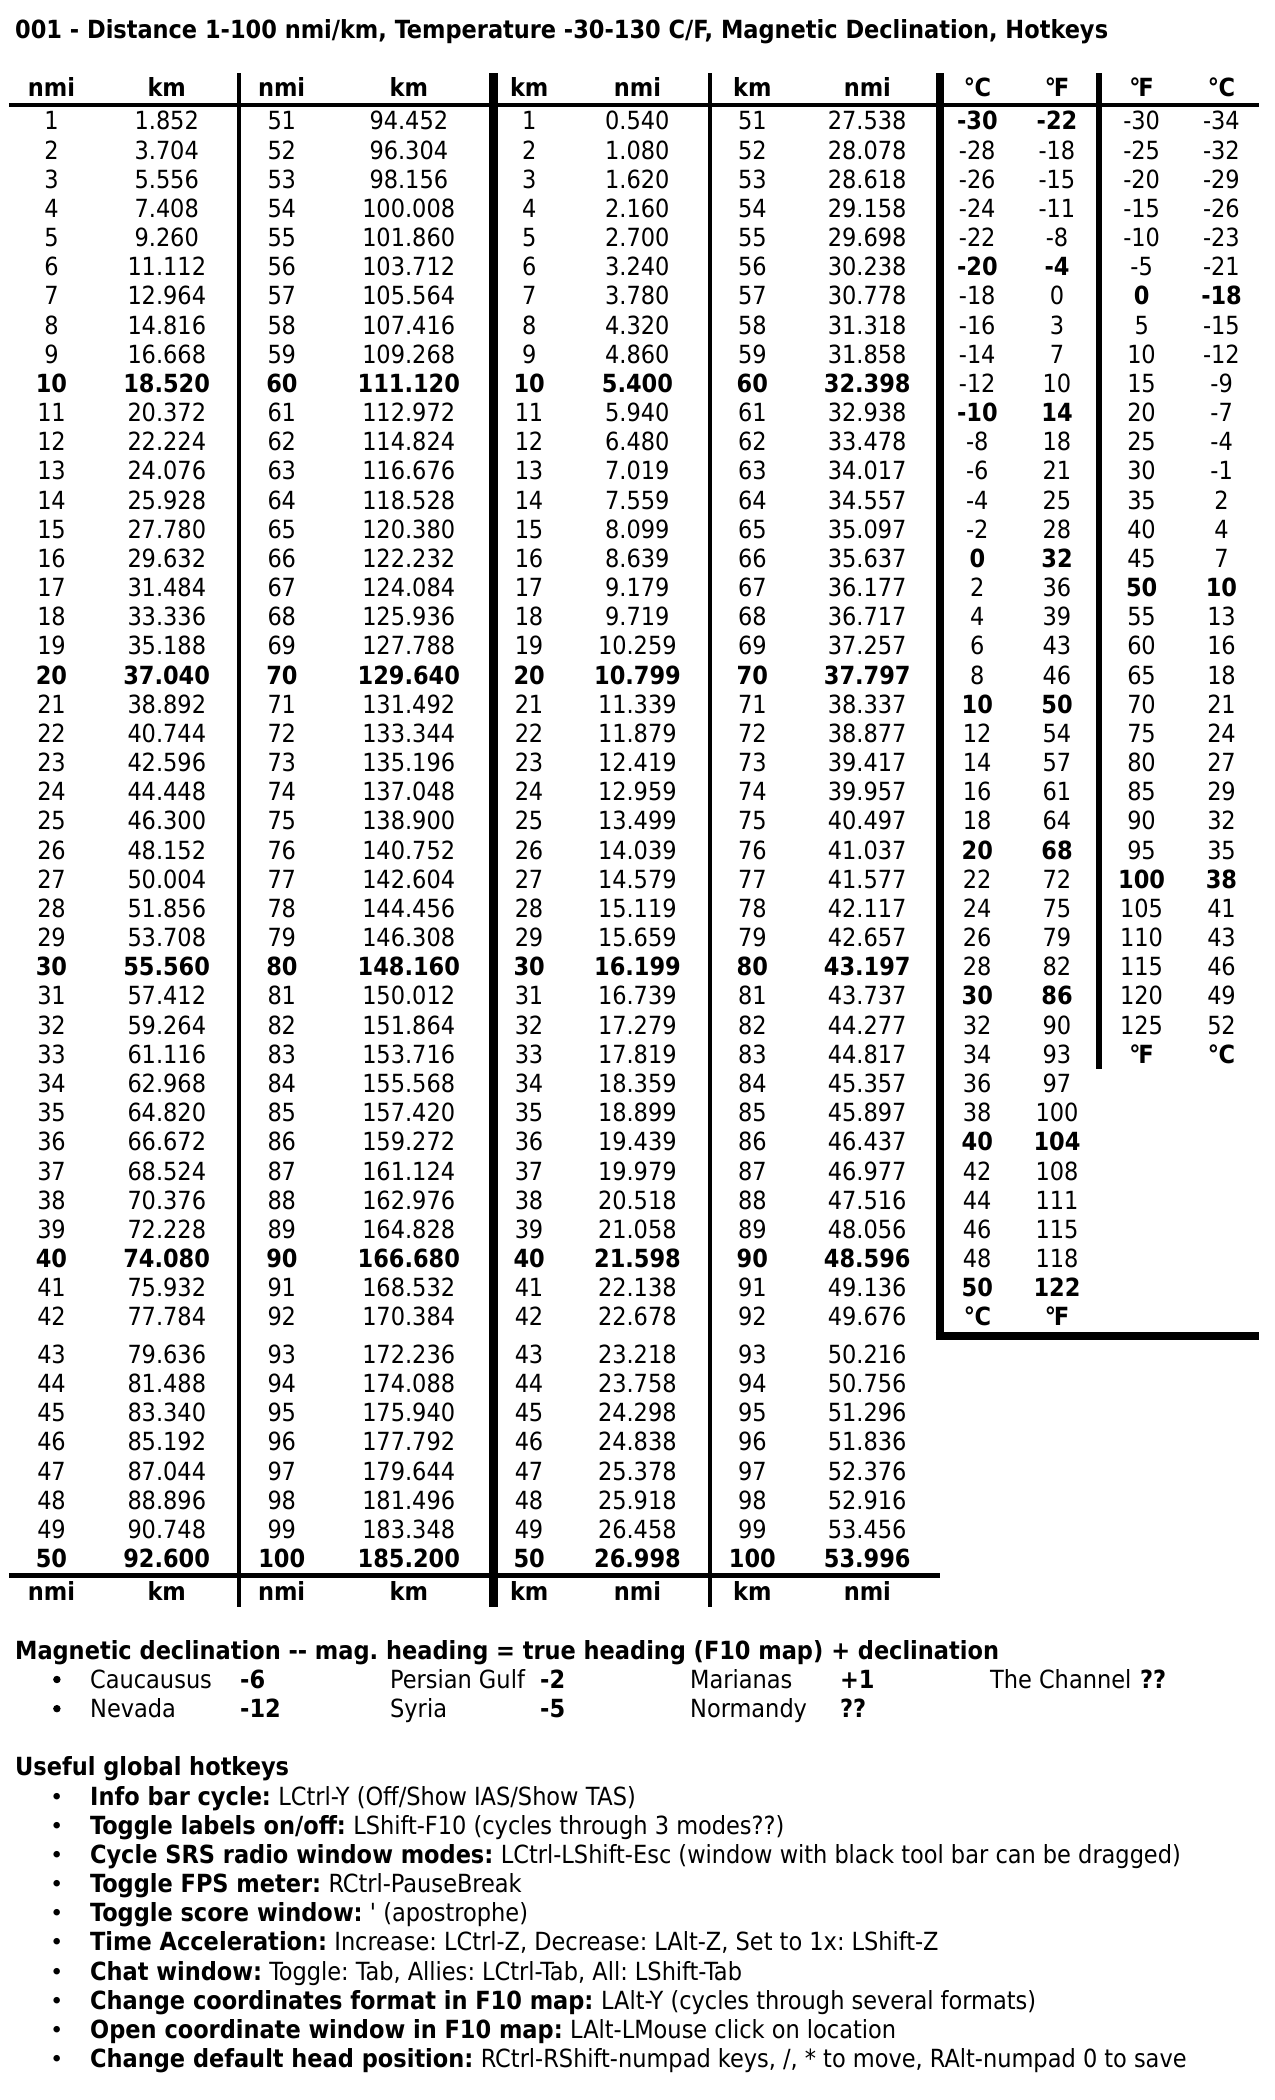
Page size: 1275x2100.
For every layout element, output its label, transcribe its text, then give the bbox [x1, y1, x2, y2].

table_cell 13 [498, 457, 564, 486]
table_cell 44 [498, 1369, 564, 1398]
table_cell 96 [712, 1428, 794, 1457]
table_cell ℉ [1102, 1040, 1184, 1069]
table_cell 4 [1184, 515, 1259, 544]
table_cell 20 [944, 836, 1014, 865]
table_cell 162.976 [324, 1186, 489, 1215]
table_cell 83 [712, 1040, 794, 1069]
table_cell 0.540 [565, 107, 708, 136]
table_cell 23.218 [565, 1332, 708, 1369]
table_cell [1099, 1573, 1184, 1607]
table_header nmi [565, 73, 708, 102]
table_cell 16 [1184, 632, 1259, 661]
table_cell -18 [1184, 282, 1259, 311]
table_cell 146.308 [324, 923, 489, 952]
table_cell 9 [9, 340, 94, 369]
table_cell 2.160 [565, 194, 708, 223]
table_cell 3 [498, 165, 564, 194]
table_cell 32 [1014, 544, 1096, 573]
table_cell 36 [498, 1128, 564, 1157]
table_cell 137.048 [324, 778, 489, 807]
table_cell 30 [944, 982, 1014, 1011]
table_cell 62 [712, 428, 794, 457]
table_cell 49 [498, 1515, 564, 1544]
table_cell 183.348 [324, 1515, 489, 1544]
table_cell 28 [944, 953, 1014, 982]
table_cell 31.484 [94, 573, 237, 602]
table_cell [1099, 1428, 1184, 1457]
table_cell 21.598 [565, 1244, 708, 1273]
table_header km [498, 73, 564, 102]
table_cell 34 [944, 1040, 1014, 1069]
table_cell 35 [1184, 836, 1259, 865]
table_cell 65 [241, 515, 324, 544]
table_cell 8 [498, 311, 564, 340]
table_cell 16 [944, 778, 1014, 807]
table_cell 20 [9, 661, 94, 690]
table_cell 81 [241, 982, 324, 1011]
table_cell 56 [712, 253, 794, 282]
table_cell 11 [498, 398, 564, 427]
table_cell 53 [712, 165, 794, 194]
table_cell [1184, 1369, 1259, 1398]
table_cell 1 [498, 107, 564, 136]
table_cell 5.556 [94, 165, 237, 194]
table_cell 75 [712, 807, 794, 836]
table_cell 68 [712, 603, 794, 632]
table_cell 7 [9, 282, 94, 311]
table_cell 112.972 [324, 398, 489, 427]
table_cell 19 [498, 632, 564, 661]
table_cell 4 [9, 194, 94, 223]
table_cell 99 [712, 1515, 794, 1544]
table_cell 51.856 [94, 894, 237, 923]
table_cell [1184, 1186, 1259, 1215]
table_cell 46 [498, 1428, 564, 1457]
table_cell 48.056 [794, 1215, 936, 1244]
table_cell 69 [241, 632, 324, 661]
table_cell 24 [944, 894, 1014, 923]
table_cell 12.964 [94, 282, 237, 311]
table_cell [1099, 1457, 1184, 1486]
table_cell [1014, 1573, 1099, 1607]
table_cell 40.744 [94, 719, 237, 748]
table_cell 37.257 [794, 632, 936, 661]
table_cell 35 [498, 1098, 564, 1127]
table_cell 79.636 [94, 1332, 237, 1369]
table_cell 67 [241, 573, 324, 602]
text Magnetic declination -- mag. heading = true heading (F10 map) + declination [15, 1636, 1260, 1665]
table_cell 159.272 [324, 1128, 489, 1157]
table_cell km [324, 1578, 489, 1607]
table_cell 87.044 [94, 1457, 237, 1486]
table_cell -14 [944, 340, 1014, 369]
table_cell 127.788 [324, 632, 489, 661]
table_cell 71 [241, 690, 324, 719]
table_cell 101.860 [324, 223, 489, 252]
table_cell 57 [1014, 748, 1096, 777]
table_cell -12 [1184, 340, 1259, 369]
table_cell [1099, 1186, 1184, 1215]
table_cell 92 [241, 1303, 324, 1332]
table_cell 2 [1184, 486, 1259, 515]
table_cell 41 [498, 1273, 564, 1302]
table_cell [1099, 1273, 1184, 1302]
table_cell 108 [1014, 1157, 1099, 1186]
table_cell 16 [9, 544, 94, 573]
table_cell 37 [9, 1157, 94, 1186]
table_cell 82 [241, 1011, 324, 1040]
table_cell 42.596 [94, 748, 237, 777]
table_cell 34 [498, 1069, 564, 1098]
table_cell 36.717 [794, 603, 936, 632]
table_cell 50 [498, 1544, 564, 1573]
table_cell 25 [1014, 486, 1096, 515]
table_cell 13 [1184, 603, 1259, 632]
table_cell 78 [241, 894, 324, 923]
table_cell nmi [565, 1578, 708, 1607]
table_cell 66 [241, 544, 324, 573]
table_cell 55 [241, 223, 324, 252]
table_cell nmi [794, 1578, 940, 1607]
table_cell 4.320 [565, 311, 708, 340]
table_cell 3.704 [94, 136, 237, 165]
table_cell 47.516 [794, 1186, 936, 1215]
table_cell 27 [498, 865, 564, 894]
table_cell 125 [1102, 1011, 1184, 1040]
table_cell 23 [9, 748, 94, 777]
table_cell 148.160 [324, 953, 489, 982]
table_header km [324, 73, 489, 102]
table_cell -18 [944, 282, 1014, 311]
table_cell 50.216 [794, 1332, 940, 1369]
table_cell 110 [1102, 923, 1184, 952]
table_cell 19.439 [565, 1128, 708, 1157]
table_cell 15.119 [565, 894, 708, 923]
table_cell 71 [712, 690, 794, 719]
table_cell 100 [1014, 1098, 1099, 1127]
table_cell 60 [1102, 632, 1184, 661]
list Open coordinate window in F10 map: LAlt-LMouse click on location [52, 2015, 1260, 2044]
list Change default head position: RCtrl-RShift-numpad keys, /, * to move, RAlt-numpad 0 to save [52, 2044, 1260, 2073]
table_cell 6 [498, 253, 564, 282]
table_cell 20 [1102, 398, 1184, 427]
table_cell 44 [9, 1369, 94, 1398]
table_cell 90 [712, 1244, 794, 1273]
table_cell [1184, 1398, 1259, 1427]
table_cell 72.228 [94, 1215, 237, 1244]
table_cell 40 [1102, 515, 1184, 544]
table_cell [940, 1340, 1014, 1369]
table_cell 0 [1102, 282, 1184, 311]
table_cell 86 [712, 1128, 794, 1157]
table_cell 34 [9, 1069, 94, 1098]
table_cell 21.058 [565, 1215, 708, 1244]
table_cell -8 [944, 428, 1014, 457]
table_cell 24.838 [565, 1428, 708, 1457]
table_cell 35 [9, 1098, 94, 1127]
list Cycle SRS radio window modes: LCtrl-LShift-Esc (window with black tool bar can be dragged) [52, 1840, 1260, 1869]
table_cell 93 [1014, 1040, 1096, 1069]
table_cell 14 [498, 486, 564, 515]
table_cell 54 [712, 194, 794, 223]
table_cell 125.936 [324, 603, 489, 632]
table_cell -6 [944, 457, 1014, 486]
table_cell 157.420 [324, 1098, 489, 1127]
table_cell 1.852 [94, 107, 237, 136]
table_cell 25.928 [94, 486, 237, 515]
table_cell 24.076 [94, 457, 237, 486]
table_cell 166.680 [324, 1244, 489, 1273]
table_cell 98 [712, 1486, 794, 1515]
table_cell 164.828 [324, 1215, 489, 1244]
table_cell 59 [241, 340, 324, 369]
table_header km [712, 73, 794, 102]
table_cell 50.004 [94, 865, 237, 894]
table_cell 16 [498, 544, 564, 573]
table_cell 104 [1014, 1128, 1099, 1157]
table_cell 18.899 [565, 1098, 708, 1127]
text Useful global hotkeys [15, 1752, 1260, 1782]
table_cell 2 [944, 573, 1014, 602]
table_cell 68.524 [94, 1157, 237, 1186]
table_cell 18 [944, 807, 1014, 836]
table_cell 27.538 [794, 107, 936, 136]
table_cell 80 [1102, 748, 1184, 777]
table_cell [1014, 1515, 1099, 1544]
table_cell 45.897 [794, 1098, 936, 1127]
table_cell 38 [944, 1098, 1014, 1127]
table_cell [1099, 1098, 1184, 1127]
table_cell 50 [944, 1273, 1014, 1302]
table_cell -32 [1184, 136, 1259, 165]
table_header ℉ [1102, 73, 1184, 102]
table_cell 26 [944, 923, 1014, 952]
table_cell ℉ [1014, 1303, 1099, 1332]
table_cell 62.968 [94, 1069, 237, 1098]
table_cell 9.719 [565, 603, 708, 632]
table_cell 8 [9, 311, 94, 340]
list Toggle score window: ' (apostrophe) [52, 1898, 1260, 1927]
table_cell [1184, 1128, 1259, 1157]
table_cell 78 [712, 894, 794, 923]
table_cell 135.196 [324, 748, 489, 777]
table_cell 155.568 [324, 1069, 489, 1098]
table_cell 20 [498, 661, 564, 690]
table_cell 64.820 [94, 1098, 237, 1127]
table_cell 32 [1184, 807, 1259, 836]
table_cell 3.780 [565, 282, 708, 311]
table_cell [1184, 1303, 1259, 1332]
table_cell 64 [241, 486, 324, 515]
table_cell 27 [1184, 748, 1259, 777]
table_cell 7.559 [565, 486, 708, 515]
table_cell 6 [9, 253, 94, 282]
table_cell -29 [1184, 165, 1259, 194]
table_cell 9.179 [565, 573, 708, 602]
table_cell 17.279 [565, 1011, 708, 1040]
table_cell 58 [712, 311, 794, 340]
table_cell 174.088 [324, 1369, 489, 1398]
table_cell 20.518 [565, 1186, 708, 1215]
table_cell km [498, 1578, 564, 1607]
table_cell 21 [9, 690, 94, 719]
table_cell 67 [712, 573, 794, 602]
table_cell 10.259 [565, 632, 708, 661]
table_cell 90.748 [94, 1515, 237, 1544]
table_cell -30 [1102, 107, 1184, 136]
table_cell 51 [712, 107, 794, 136]
table_cell 76 [712, 836, 794, 865]
table_cell 66 [712, 544, 794, 573]
table_cell [1099, 1544, 1184, 1573]
table_header nmi [794, 73, 936, 102]
table_cell [940, 1515, 1014, 1544]
table_cell [1184, 1573, 1259, 1607]
table_cell 53.996 [794, 1544, 940, 1573]
table_cell 48 [944, 1244, 1014, 1273]
table_cell -15 [1014, 165, 1096, 194]
table_cell 70 [712, 661, 794, 690]
table_cell 35.188 [94, 632, 237, 661]
list Chat window: Toggle: Tab, Allies: LCtrl-Tab, All: LShift-Tab [52, 1957, 1260, 1986]
table_cell 88 [241, 1186, 324, 1215]
table_cell 111 [1014, 1186, 1099, 1215]
table_cell 7 [1014, 340, 1096, 369]
table_cell 72 [241, 719, 324, 748]
table_cell 31.858 [794, 340, 936, 369]
table_cell 0 [944, 544, 1014, 573]
table_cell 53.708 [94, 923, 237, 952]
table_cell -12 [944, 369, 1014, 398]
table_cell 26 [498, 836, 564, 865]
table_cell 26.458 [565, 1515, 708, 1544]
table_cell 36.177 [794, 573, 936, 602]
table_cell 124.084 [324, 573, 489, 602]
table_cell -15 [1102, 194, 1184, 223]
table_cell -8 [1014, 223, 1096, 252]
table_cell 55 [712, 223, 794, 252]
table_cell 10.799 [565, 661, 708, 690]
table_cell 14 [9, 486, 94, 515]
table_cell 38 [9, 1186, 94, 1215]
table_cell 59 [712, 340, 794, 369]
table_cell 118.528 [324, 486, 489, 515]
table_cell 172.236 [324, 1332, 489, 1369]
table_cell ℃ [944, 1303, 1014, 1332]
table_cell -7 [1184, 398, 1259, 427]
table_cell 92 [712, 1303, 794, 1332]
table_cell 46.437 [794, 1128, 936, 1157]
table_cell 2.700 [565, 223, 708, 252]
table_cell [1099, 1369, 1184, 1398]
table_cell [940, 1544, 1014, 1573]
table_cell 45 [9, 1398, 94, 1427]
list Caucausus -6 Persian Gulf -2 Marianas +1 The Channel ?? [52, 1665, 1260, 1694]
table_cell [1099, 1244, 1184, 1273]
table_cell 16.739 [565, 982, 708, 1011]
table_cell 41.577 [794, 865, 936, 894]
table_cell 5 [9, 223, 94, 252]
table_cell 58 [241, 311, 324, 340]
table_cell 49 [1184, 982, 1259, 1011]
table_cell 13 [9, 457, 94, 486]
list Nevada -12 Syria -5 Normandy ?? [52, 1694, 1260, 1723]
table_cell 5.400 [565, 369, 708, 398]
table_cell 85 [241, 1098, 324, 1127]
table_cell 39.417 [794, 748, 936, 777]
table_cell 66.672 [94, 1128, 237, 1157]
table_cell 27 [9, 865, 94, 894]
table_cell 59.264 [94, 1011, 237, 1040]
table_cell 18 [9, 603, 94, 632]
table_cell 144.456 [324, 894, 489, 923]
table_cell 33.336 [94, 603, 237, 632]
table_cell -16 [944, 311, 1014, 340]
table_cell -28 [944, 136, 1014, 165]
table_cell [1184, 1544, 1259, 1573]
table_cell -9 [1184, 369, 1259, 398]
table_cell -5 [1102, 253, 1184, 282]
table_cell 52 [712, 136, 794, 165]
table_cell 32.398 [794, 369, 936, 398]
table_cell [1184, 1157, 1259, 1186]
table_cell [1099, 1069, 1184, 1098]
table_cell 96.304 [324, 136, 489, 165]
table_cell 43 [9, 1332, 94, 1369]
list Info bar cycle: LCtrl-Y (Off/Show IAS/Show TAS) [52, 1782, 1260, 1811]
table_cell 22.678 [565, 1303, 708, 1332]
table_cell 49 [9, 1515, 94, 1544]
table_cell 5 [498, 223, 564, 252]
table_cell 45 [1102, 544, 1184, 573]
table_cell 50.756 [794, 1369, 940, 1398]
table_cell 44.817 [794, 1040, 936, 1069]
table_cell 11 [9, 398, 94, 427]
table_cell 1.080 [565, 136, 708, 165]
table_cell 75 [1014, 894, 1096, 923]
table_cell 5 [1102, 311, 1184, 340]
table_cell 10 [1014, 369, 1096, 398]
table_cell 103.712 [324, 253, 489, 282]
table_cell 25 [9, 807, 94, 836]
table_cell 84 [712, 1069, 794, 1098]
table_cell 25 [1102, 428, 1184, 457]
table_cell 51.296 [794, 1398, 940, 1427]
table_cell 170.384 [324, 1303, 489, 1332]
table_cell 120 [1102, 982, 1184, 1011]
table_cell 43.737 [794, 982, 936, 1011]
table_cell -20 [944, 253, 1014, 282]
table_cell 36 [1014, 573, 1096, 602]
table_cell 39 [1014, 603, 1096, 632]
table_cell 48 [498, 1486, 564, 1515]
table_cell 31 [9, 982, 94, 1011]
table_cell 41 [1184, 894, 1259, 923]
table_cell nmi [9, 1578, 94, 1607]
table_cell 64 [1014, 807, 1096, 836]
table_cell 7 [1184, 544, 1259, 573]
table_cell 74 [712, 778, 794, 807]
table_cell 63 [712, 457, 794, 486]
table_cell 30.238 [794, 253, 936, 282]
table_cell 95 [712, 1398, 794, 1427]
table_cell [1099, 1398, 1184, 1427]
table_cell 81.488 [94, 1369, 237, 1398]
table_cell 28 [1014, 515, 1096, 544]
table_cell 73 [241, 748, 324, 777]
table_cell 26.998 [565, 1544, 708, 1573]
table_cell 57 [241, 282, 324, 311]
table_cell [1014, 1369, 1099, 1398]
table_cell 82 [712, 1011, 794, 1040]
table_cell 23.758 [565, 1369, 708, 1398]
table_cell ℃ [1184, 1040, 1259, 1069]
table_cell 100 [241, 1544, 324, 1573]
table_cell 49.676 [794, 1303, 936, 1332]
table_cell 68 [241, 603, 324, 632]
table_cell [1099, 1303, 1184, 1332]
table_cell 120.380 [324, 515, 489, 544]
table_cell 60 [712, 369, 794, 398]
table_cell 10 [944, 690, 1014, 719]
table_cell -25 [1102, 136, 1184, 165]
table_cell 41.037 [794, 836, 936, 865]
table_cell 14.816 [94, 311, 237, 340]
table_cell 37.797 [794, 661, 936, 690]
table_cell -4 [1014, 253, 1096, 282]
table_cell 24.298 [565, 1398, 708, 1427]
table_cell 22 [498, 719, 564, 748]
table_cell 118 [1014, 1244, 1099, 1273]
table_cell 122.232 [324, 544, 489, 573]
table_cell nmi [241, 1578, 324, 1607]
table_cell 15 [1102, 369, 1184, 398]
table_cell 48.152 [94, 836, 237, 865]
table_cell [1014, 1340, 1099, 1369]
table_cell -24 [944, 194, 1014, 223]
table_cell 8.639 [565, 544, 708, 573]
table_cell 72 [712, 719, 794, 748]
table_cell 7 [498, 282, 564, 311]
table_cell 91 [712, 1273, 794, 1302]
table_cell km [94, 1578, 237, 1607]
table_cell [1099, 1486, 1184, 1515]
table_cell 11.339 [565, 690, 708, 719]
table_header nmi [241, 73, 324, 102]
table_cell 73 [712, 748, 794, 777]
table_cell 114.824 [324, 428, 489, 457]
table_cell 62 [241, 428, 324, 457]
table_cell 122 [1014, 1273, 1099, 1302]
table_cell 43 [1014, 632, 1096, 661]
table_cell 22.138 [565, 1273, 708, 1302]
table_cell [940, 1398, 1014, 1427]
table_cell -34 [1184, 107, 1259, 136]
table_cell 56 [241, 253, 324, 282]
table_cell -11 [1014, 194, 1096, 223]
list Change coordinates format in F10 map: LAlt-Y (cycles through several formats) [52, 1986, 1260, 2015]
table_cell 16.199 [565, 953, 708, 982]
table_cell 97 [241, 1457, 324, 1486]
table_cell 24 [498, 778, 564, 807]
table_cell -2 [944, 515, 1014, 544]
table_cell 44.448 [94, 778, 237, 807]
table_cell 86 [1014, 982, 1096, 1011]
table_cell 22 [9, 719, 94, 748]
table_cell 72 [1014, 865, 1096, 894]
table_cell 32 [498, 1011, 564, 1040]
table_cell -22 [944, 223, 1014, 252]
table_cell -10 [1102, 223, 1184, 252]
table_cell 3 [9, 165, 94, 194]
table_cell [1184, 1215, 1259, 1244]
table_cell 28 [498, 894, 564, 923]
table_cell 80 [241, 953, 324, 982]
table_cell 14.579 [565, 865, 708, 894]
table_cell 43 [1184, 923, 1259, 952]
table_cell 0 [1014, 282, 1096, 311]
table_cell 5.940 [565, 398, 708, 427]
table_cell 97 [712, 1457, 794, 1486]
table_cell 94 [241, 1369, 324, 1398]
table_cell [1184, 1428, 1259, 1457]
table_cell 48 [9, 1486, 94, 1515]
table_cell [1184, 1069, 1259, 1098]
table_cell 74 [241, 778, 324, 807]
table_cell -23 [1184, 223, 1259, 252]
table_cell 87 [241, 1157, 324, 1186]
table_cell 15.659 [565, 923, 708, 952]
table_cell 175.940 [324, 1398, 489, 1427]
table_cell 75.932 [94, 1273, 237, 1302]
table_cell [1014, 1457, 1099, 1486]
table_cell [1184, 1098, 1259, 1127]
table_cell 168.532 [324, 1273, 489, 1302]
table_cell 81 [712, 982, 794, 1011]
table_cell 39 [498, 1215, 564, 1244]
table_cell [1014, 1544, 1099, 1573]
table_cell 50 [9, 1544, 94, 1573]
table_header nmi [9, 73, 94, 102]
table_cell 68 [1014, 836, 1096, 865]
table_cell 36 [944, 1069, 1014, 1098]
table_cell 65 [1102, 661, 1184, 690]
table_cell 55 [1102, 603, 1184, 632]
table_cell 131.492 [324, 690, 489, 719]
table_cell 46 [1184, 953, 1259, 982]
table_cell 2 [9, 136, 94, 165]
table_cell 98.156 [324, 165, 489, 194]
table_cell 153.716 [324, 1040, 489, 1069]
table_cell 33 [498, 1040, 564, 1069]
table_cell 70 [241, 661, 324, 690]
table_cell 26 [9, 836, 94, 865]
table_cell 86 [241, 1128, 324, 1157]
table_cell 129.640 [324, 661, 489, 690]
table_cell -18 [1014, 136, 1096, 165]
table_cell 15 [498, 515, 564, 544]
table_cell 50 [1014, 690, 1096, 719]
table_cell 25.378 [565, 1457, 708, 1486]
table_cell 29.632 [94, 544, 237, 573]
table_cell 10 [9, 369, 94, 398]
table_cell 47 [498, 1457, 564, 1486]
table_cell 4 [944, 603, 1014, 632]
table_cell 16.668 [94, 340, 237, 369]
text 001 - Distance 1-100 nmi/km, Temperature -30-130 C/F, Magnetic Declination, Hotkeys [15, 15, 1260, 44]
table_cell 82 [1014, 953, 1096, 982]
table_cell [1184, 1340, 1259, 1369]
table_cell 177.792 [324, 1428, 489, 1457]
table_cell 7.408 [94, 194, 237, 223]
table_cell 42.657 [794, 923, 936, 952]
table_cell 28.078 [794, 136, 936, 165]
table_cell 41 [9, 1273, 94, 1302]
table_cell 94.452 [324, 107, 489, 136]
table_cell [1014, 1398, 1099, 1427]
table_cell 84 [241, 1069, 324, 1098]
table_cell [1014, 1428, 1099, 1457]
table_cell 12 [9, 428, 94, 457]
table_cell 1 [9, 107, 94, 136]
table_cell 12.959 [565, 778, 708, 807]
table_cell 10 [1102, 340, 1184, 369]
table_cell 95 [241, 1398, 324, 1427]
table_cell 22.224 [94, 428, 237, 457]
table_cell 35.637 [794, 544, 936, 573]
table_cell 115 [1102, 953, 1184, 982]
table_cell 32 [9, 1011, 94, 1040]
table_cell [940, 1428, 1014, 1457]
table_cell 37.040 [94, 661, 237, 690]
table_cell 30 [1102, 457, 1184, 486]
table_cell -26 [1184, 194, 1259, 223]
table_cell 80 [712, 953, 794, 982]
table_cell 61.116 [94, 1040, 237, 1069]
table_cell 40 [498, 1244, 564, 1273]
table_cell 51.836 [794, 1428, 940, 1457]
table_cell 79 [1014, 923, 1096, 952]
table_cell 107.416 [324, 311, 489, 340]
table_cell 46 [9, 1428, 94, 1457]
table_cell 28.618 [794, 165, 936, 194]
table_cell 36 [9, 1128, 94, 1157]
table_cell -1 [1184, 457, 1259, 486]
table_cell 31.318 [794, 311, 936, 340]
table_cell 23 [498, 748, 564, 777]
table_cell 98 [241, 1486, 324, 1515]
table_cell 88.896 [94, 1486, 237, 1515]
table_cell 28 [9, 894, 94, 923]
table_cell 85.192 [94, 1428, 237, 1457]
table_cell 109.268 [324, 340, 489, 369]
table_cell [1184, 1244, 1259, 1273]
table_cell 161.124 [324, 1157, 489, 1186]
table_cell [1184, 1486, 1259, 1515]
table_cell 24 [9, 778, 94, 807]
table_cell 14 [944, 748, 1014, 777]
table_cell -15 [1184, 311, 1259, 340]
table_cell 4 [498, 194, 564, 223]
table_cell 83.340 [94, 1398, 237, 1427]
table_cell 90 [241, 1244, 324, 1273]
table_cell -21 [1184, 253, 1259, 282]
table_cell 93 [712, 1332, 794, 1369]
table_cell 8.099 [565, 515, 708, 544]
table_cell 55.560 [94, 953, 237, 982]
table_cell 33 [9, 1040, 94, 1069]
table_cell 29 [1184, 778, 1259, 807]
table_cell 69 [712, 632, 794, 661]
table_cell 12.419 [565, 748, 708, 777]
table_cell 83 [241, 1040, 324, 1069]
table_cell 65 [712, 515, 794, 544]
table_cell 52.376 [794, 1457, 940, 1486]
table_header km [94, 73, 237, 102]
table_cell 90 [1014, 1011, 1096, 1040]
table_cell 38.877 [794, 719, 936, 748]
table_cell 44 [944, 1186, 1014, 1215]
table_cell 70.376 [94, 1186, 237, 1215]
table_cell 10 [498, 369, 564, 398]
table_cell 30.778 [794, 282, 936, 311]
list Time Acceleration: Increase: LCtrl-Z, Decrease: LAlt-Z, Set to 1x: LShift-Z [52, 1927, 1260, 1957]
table_cell 97 [1014, 1069, 1099, 1098]
table_cell -26 [944, 165, 1014, 194]
table_cell 29 [9, 923, 94, 952]
table_cell -22 [1014, 107, 1096, 136]
table_cell [1184, 1457, 1259, 1486]
table_cell 89 [241, 1215, 324, 1244]
table_cell 14.039 [565, 836, 708, 865]
table_cell 38 [498, 1186, 564, 1215]
table_cell 34.017 [794, 457, 936, 486]
table_cell 3.240 [565, 253, 708, 282]
table_cell 142.604 [324, 865, 489, 894]
table_cell 35 [1102, 486, 1184, 515]
table_cell 85 [712, 1098, 794, 1127]
table_cell 43 [498, 1332, 564, 1369]
table_header ℃ [944, 73, 1014, 102]
table_cell 17 [9, 573, 94, 602]
table_cell 29 [498, 923, 564, 952]
table_cell 53 [241, 165, 324, 194]
table_cell 96 [241, 1428, 324, 1457]
table_cell 33.478 [794, 428, 936, 457]
table_cell 111.120 [324, 369, 489, 398]
table_cell 133.344 [324, 719, 489, 748]
table_cell 39 [9, 1215, 94, 1244]
table_cell 4.860 [565, 340, 708, 369]
table_cell 9 [498, 340, 564, 369]
table_cell 88 [712, 1186, 794, 1215]
table_cell 17.819 [565, 1040, 708, 1069]
table_cell 12 [498, 428, 564, 457]
table_cell 95 [1102, 836, 1184, 865]
table_cell 185.200 [324, 1544, 489, 1573]
table_cell 29.698 [794, 223, 936, 252]
table_cell 34.557 [794, 486, 936, 515]
table_cell 1.620 [565, 165, 708, 194]
table_cell 40.497 [794, 807, 936, 836]
table_cell 18.520 [94, 369, 237, 398]
table_cell -4 [944, 486, 1014, 515]
table_cell 91 [241, 1273, 324, 1302]
table_cell 7.019 [565, 457, 708, 486]
table_cell 54 [241, 194, 324, 223]
table_cell 31 [498, 982, 564, 1011]
table_cell 21 [1014, 457, 1096, 486]
table_cell -4 [1184, 428, 1259, 457]
table_cell 12 [944, 719, 1014, 748]
table_cell 8 [944, 661, 1014, 690]
table_cell 87 [712, 1157, 794, 1186]
table_cell 93 [241, 1332, 324, 1369]
table_cell 100.008 [324, 194, 489, 223]
table_cell 99 [241, 1515, 324, 1544]
table_cell [1184, 1515, 1259, 1544]
table_cell [1099, 1340, 1184, 1369]
table_cell 40 [944, 1128, 1014, 1157]
table_cell 60 [241, 369, 324, 398]
table_cell 22 [944, 865, 1014, 894]
table_cell 18.359 [565, 1069, 708, 1098]
table_cell 70 [1102, 690, 1184, 719]
table_cell 53.456 [794, 1515, 940, 1544]
table_cell 42 [498, 1303, 564, 1332]
table_cell 151.864 [324, 1011, 489, 1040]
table_cell 51 [241, 107, 324, 136]
table_cell 94 [712, 1369, 794, 1398]
table_cell -10 [944, 398, 1014, 427]
table_cell 61 [1014, 778, 1096, 807]
table_cell 45.357 [794, 1069, 936, 1098]
table_cell 150.012 [324, 982, 489, 1011]
table_cell 76 [241, 836, 324, 865]
table_cell 44.277 [794, 1011, 936, 1040]
table_cell 42 [9, 1303, 94, 1332]
table_cell 92.600 [94, 1544, 237, 1573]
table_cell 32 [944, 1011, 1014, 1040]
table_cell 38.892 [94, 690, 237, 719]
table_cell 48.596 [794, 1244, 936, 1273]
table_cell 79 [241, 923, 324, 952]
table_cell [940, 1457, 1014, 1486]
table_cell 63 [241, 457, 324, 486]
table_cell 2 [498, 136, 564, 165]
table_cell [1099, 1157, 1184, 1186]
table_cell [1014, 1486, 1099, 1515]
table_cell 9.260 [94, 223, 237, 252]
table_cell 46 [1014, 661, 1096, 690]
table_cell 105.564 [324, 282, 489, 311]
table_cell 24 [1184, 719, 1259, 748]
table_cell 85 [1102, 778, 1184, 807]
table_cell 45 [498, 1398, 564, 1427]
table_cell 115 [1014, 1215, 1099, 1244]
table_cell 49.136 [794, 1273, 936, 1302]
table_cell 46 [944, 1215, 1014, 1244]
table_cell 89 [712, 1215, 794, 1244]
table_cell 6.480 [565, 428, 708, 457]
table_cell 116.676 [324, 457, 489, 486]
table_cell 42.117 [794, 894, 936, 923]
table_cell 19.979 [565, 1157, 708, 1186]
table_cell 21 [1184, 690, 1259, 719]
table_cell 52 [241, 136, 324, 165]
table_cell 20.372 [94, 398, 237, 427]
table_cell 13.499 [565, 807, 708, 836]
table_cell 46.300 [94, 807, 237, 836]
table_cell 38 [1184, 865, 1259, 894]
table_cell 90 [1102, 807, 1184, 836]
table_cell 25.918 [565, 1486, 708, 1515]
table_cell 35.097 [794, 515, 936, 544]
table_cell 19 [9, 632, 94, 661]
table_header ℃ [1184, 73, 1259, 102]
table_cell 100 [712, 1544, 794, 1573]
table_cell 100 [1102, 865, 1184, 894]
table_cell 61 [241, 398, 324, 427]
table_cell 18 [1014, 428, 1096, 457]
table_cell 18 [498, 603, 564, 632]
table_cell 74.080 [94, 1244, 237, 1273]
table_cell 10 [1184, 573, 1259, 602]
table_cell 181.496 [324, 1486, 489, 1515]
table_cell 47 [9, 1457, 94, 1486]
table_cell [1099, 1215, 1184, 1244]
table_cell 11.879 [565, 719, 708, 748]
table_cell 57 [712, 282, 794, 311]
table_cell 30 [498, 953, 564, 982]
table_cell 42 [944, 1157, 1014, 1186]
table_cell 61 [712, 398, 794, 427]
list Toggle FPS meter: RCtrl-PauseBreak [52, 1869, 1260, 1898]
table_cell 75 [1102, 719, 1184, 748]
table_cell 15 [9, 515, 94, 544]
table_cell 43.197 [794, 953, 936, 982]
table_cell 77.784 [94, 1303, 237, 1332]
table_cell 46.977 [794, 1157, 936, 1186]
table_cell 50 [1102, 573, 1184, 602]
table_cell 39.957 [794, 778, 936, 807]
table_cell 21 [498, 690, 564, 719]
table_cell -20 [1102, 165, 1184, 194]
table_cell 3 [1014, 311, 1096, 340]
table_cell [1099, 1128, 1184, 1157]
table_cell 54 [1014, 719, 1096, 748]
table_cell 11.112 [94, 253, 237, 282]
table_cell [940, 1573, 1014, 1607]
table_cell 18 [1184, 661, 1259, 690]
table_cell [940, 1369, 1014, 1398]
table_cell 17 [498, 573, 564, 602]
table_cell 27.780 [94, 515, 237, 544]
table_cell 79 [712, 923, 794, 952]
table_cell 40 [9, 1244, 94, 1273]
table_cell 38.337 [794, 690, 936, 719]
table_cell 77 [712, 865, 794, 894]
table_cell 14 [1014, 398, 1096, 427]
table_cell 77 [241, 865, 324, 894]
table_cell km [712, 1578, 794, 1607]
table_cell 105 [1102, 894, 1184, 923]
table_cell 52.916 [794, 1486, 940, 1515]
table_cell 64 [712, 486, 794, 515]
table_cell 179.644 [324, 1457, 489, 1486]
table_cell 57.412 [94, 982, 237, 1011]
table_cell -30 [944, 107, 1014, 136]
table_cell 32.938 [794, 398, 936, 427]
table_cell 30 [9, 953, 94, 982]
table_cell [1099, 1515, 1184, 1544]
table_cell 75 [241, 807, 324, 836]
list Toggle labels on/off: LShift-F10 (cycles through 3 modes??) [52, 1811, 1260, 1840]
table_cell 52 [1184, 1011, 1259, 1040]
table_cell [1184, 1273, 1259, 1302]
table_cell [940, 1486, 1014, 1515]
table_cell 37 [498, 1157, 564, 1186]
table_cell 29.158 [794, 194, 936, 223]
table_header ℉ [1014, 73, 1096, 102]
table_cell 138.900 [324, 807, 489, 836]
table_cell 140.752 [324, 836, 489, 865]
table_cell 6 [944, 632, 1014, 661]
table_cell 25 [498, 807, 564, 836]
